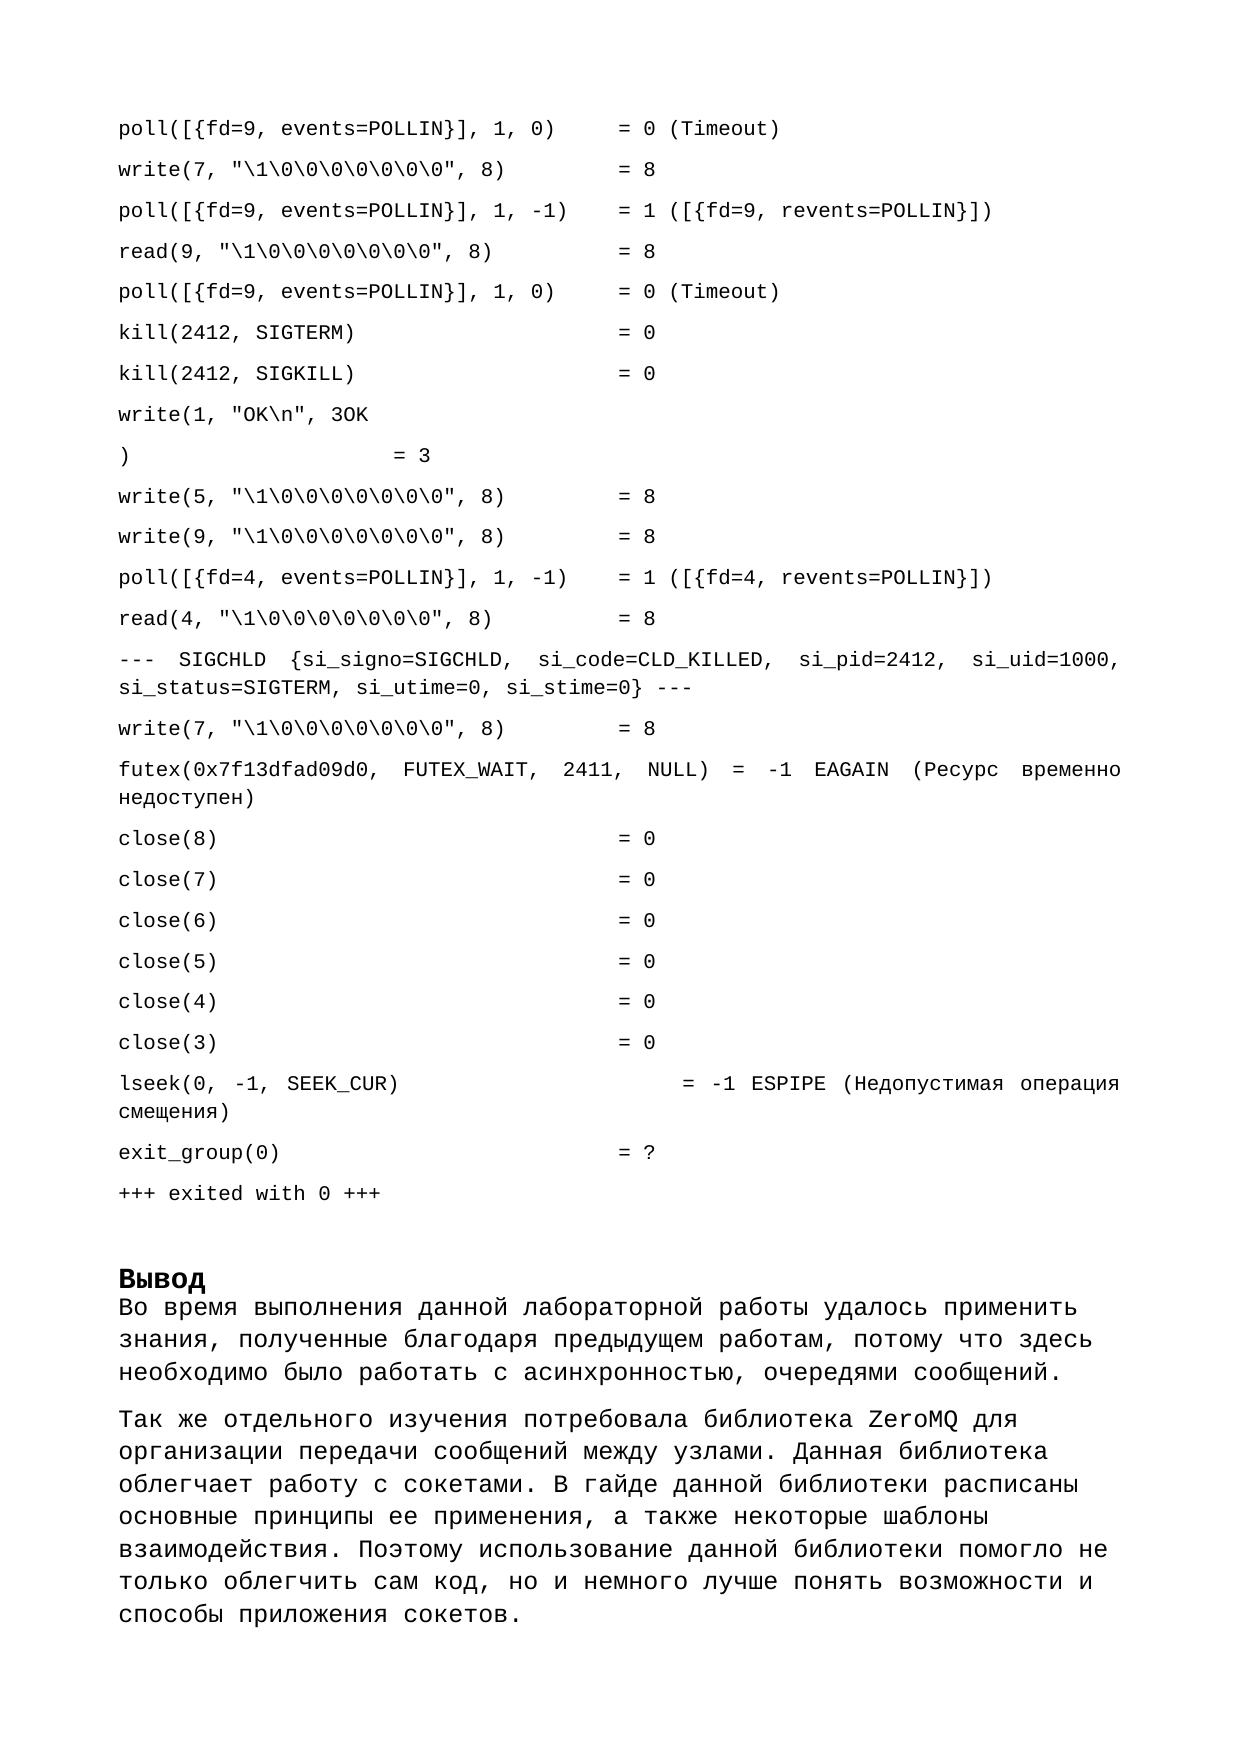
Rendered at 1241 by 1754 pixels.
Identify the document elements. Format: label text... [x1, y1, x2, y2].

text close(4) = 0 [118, 991, 1122, 1015]
text +++ exited with 0 +++ [118, 1183, 1122, 1207]
text write(7, "\1\0\0\0\0\0\0\0", 8) = 8 [118, 159, 1122, 183]
text futex(0x7f13dfad09d0, FUTEX_WAIT, 2411, NULL) = -1 EAGAIN (Ресурс временно недоступен) [118, 759, 1122, 811]
text close(5) = 0 [118, 951, 1122, 974]
text write(7, "\1\0\0\0\0\0\0\0", 8) = 8 [118, 718, 1122, 742]
text write(9, "\1\0\0\0\0\0\0\0", 8) = 8 [118, 526, 1122, 550]
text write(5, "\1\0\0\0\0\0\0\0", 8) = 8 [118, 486, 1122, 509]
text Так же отдельного изучения потребовала библиотека ZeroMQ для организации передачи сообщений между узлами. Данная библиотека облегчает работу с сокетами. В гайде данной библиотеки расписаны основные принципы ее применения, а также некоторые шаблоны взаимодействия. Поэтому использование данной библиотеки помогло не только облегчить сам код, но и немного лучше понять возможности и способы приложения сокетов. [118, 1406, 1122, 1630]
text kill(2412, SIGKILL) = 0 [118, 363, 1122, 387]
text close(7) = 0 [118, 869, 1122, 893]
text poll([{fd=4, events=POLLIN}], 1, -1) = 1 ([{fd=4, revents=POLLIN}]) [118, 567, 1122, 591]
text close(8) = 0 [118, 828, 1122, 852]
text write(1, "OK\n", 3OK [118, 404, 1122, 428]
text lseek(0, -1, SEEK_CUR) = -1 ESPIPE (Недопустимая операция смещения) [118, 1073, 1122, 1125]
text close(3) = 0 [118, 1032, 1122, 1056]
text poll([{fd=9, events=POLLIN}], 1, -1) = 1 ([{fd=9, revents=POLLIN}]) [118, 200, 1122, 223]
text poll([{fd=9, events=POLLIN}], 1, 0) = 0 (Timeout) [118, 118, 1122, 142]
text exit_group(0) = ? [118, 1142, 1122, 1166]
text Вывод [118, 1265, 1122, 1294]
text close(6) = 0 [118, 910, 1122, 933]
text read(9, "\1\0\0\0\0\0\0\0", 8) = 8 [118, 241, 1122, 264]
text poll([{fd=9, events=POLLIN}], 1, 0) = 0 (Timeout) [118, 281, 1122, 305]
text read(4, "\1\0\0\0\0\0\0\0", 8) = 8 [118, 608, 1122, 632]
text ) = 3 [118, 445, 1122, 468]
text Во время выполнения данной лабораторной работы удалось применить знания, полученные благодаря предыдущем работам, потому что здесь необходимо было работать с асинхронностью, очередями сообщений. [118, 1294, 1122, 1388]
text --- SIGCHLD {si_signo=SIGCHLD, si_code=CLD_KILLED, si_pid=2412, si_uid=1000, si_status=SIGTERM, si_utime=0, si_stime=0} --- [118, 649, 1122, 701]
text kill(2412, SIGTERM) = 0 [118, 322, 1122, 346]
